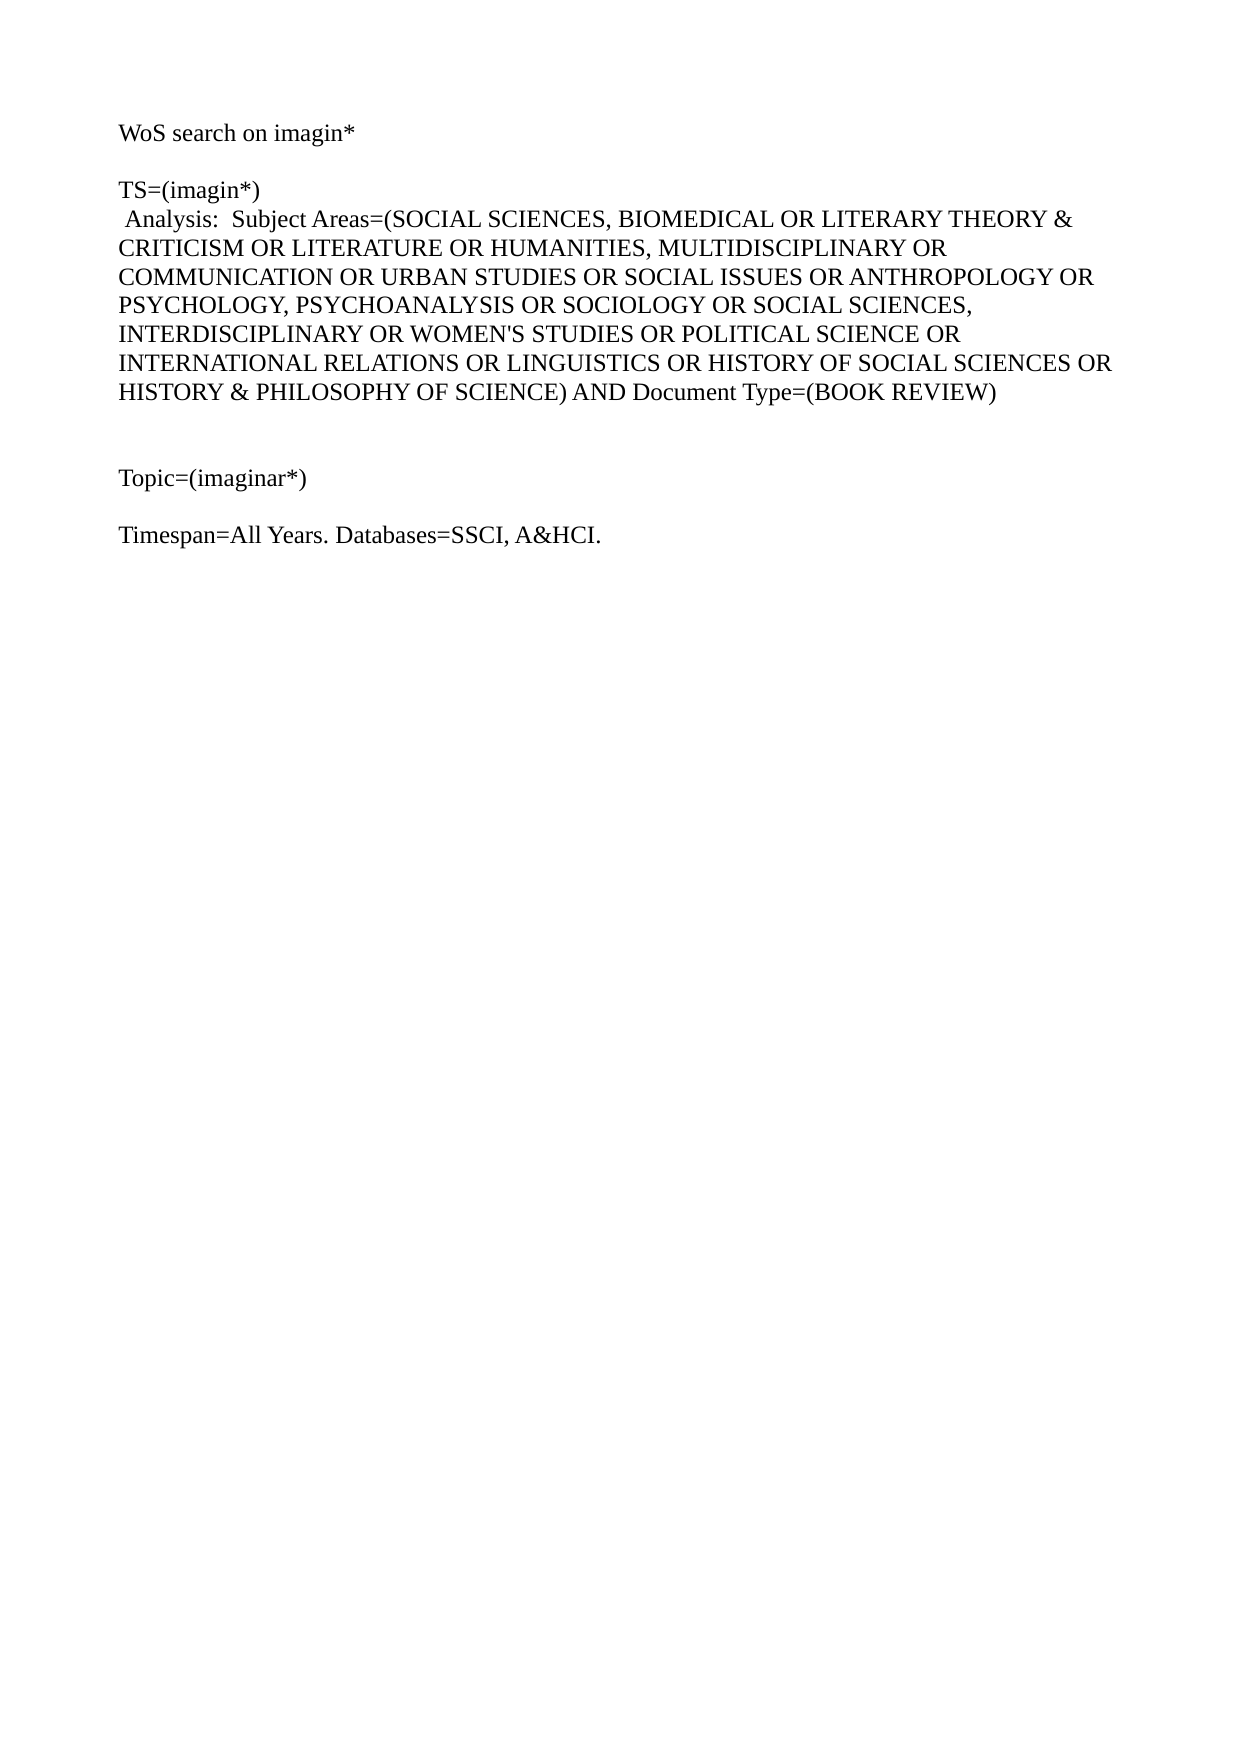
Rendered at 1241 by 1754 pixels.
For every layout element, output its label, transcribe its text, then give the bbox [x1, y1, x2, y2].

text Topic=(imaginar*) [118, 463, 1122, 492]
text Timespan=All Years. Databases=SSCI, A&HCI. [118, 521, 1122, 549]
text WoS search on imagin* [118, 118, 1122, 147]
text TS=(imagin*) Analysis: Subject Areas=(SOCIAL SCIENCES, BIOMEDICAL OR LITERARY THEORY & CRITICISM OR LITERATURE OR HUMANITIES, MULTIDISCIPLINARY OR COMMUNICATION OR URBAN STUDIES OR SOCIAL ISSUES OR ANTHROPOLOGY OR PSYCHOLOGY, PSYCHOANALYSIS OR SOCIOLOGY OR SOCIAL SCIENCES, INTERDISCIPLINARY OR WOMEN'S STUDIES OR POLITICAL SCIENCE OR INTERNATIONAL RELATIONS OR LINGUISTICS OR HISTORY OF SOCIAL SCIENCES OR HISTORY & PHILOSOPHY OF SCIENCE) AND Document Type=(BOOK REVIEW) [118, 176, 1122, 406]
